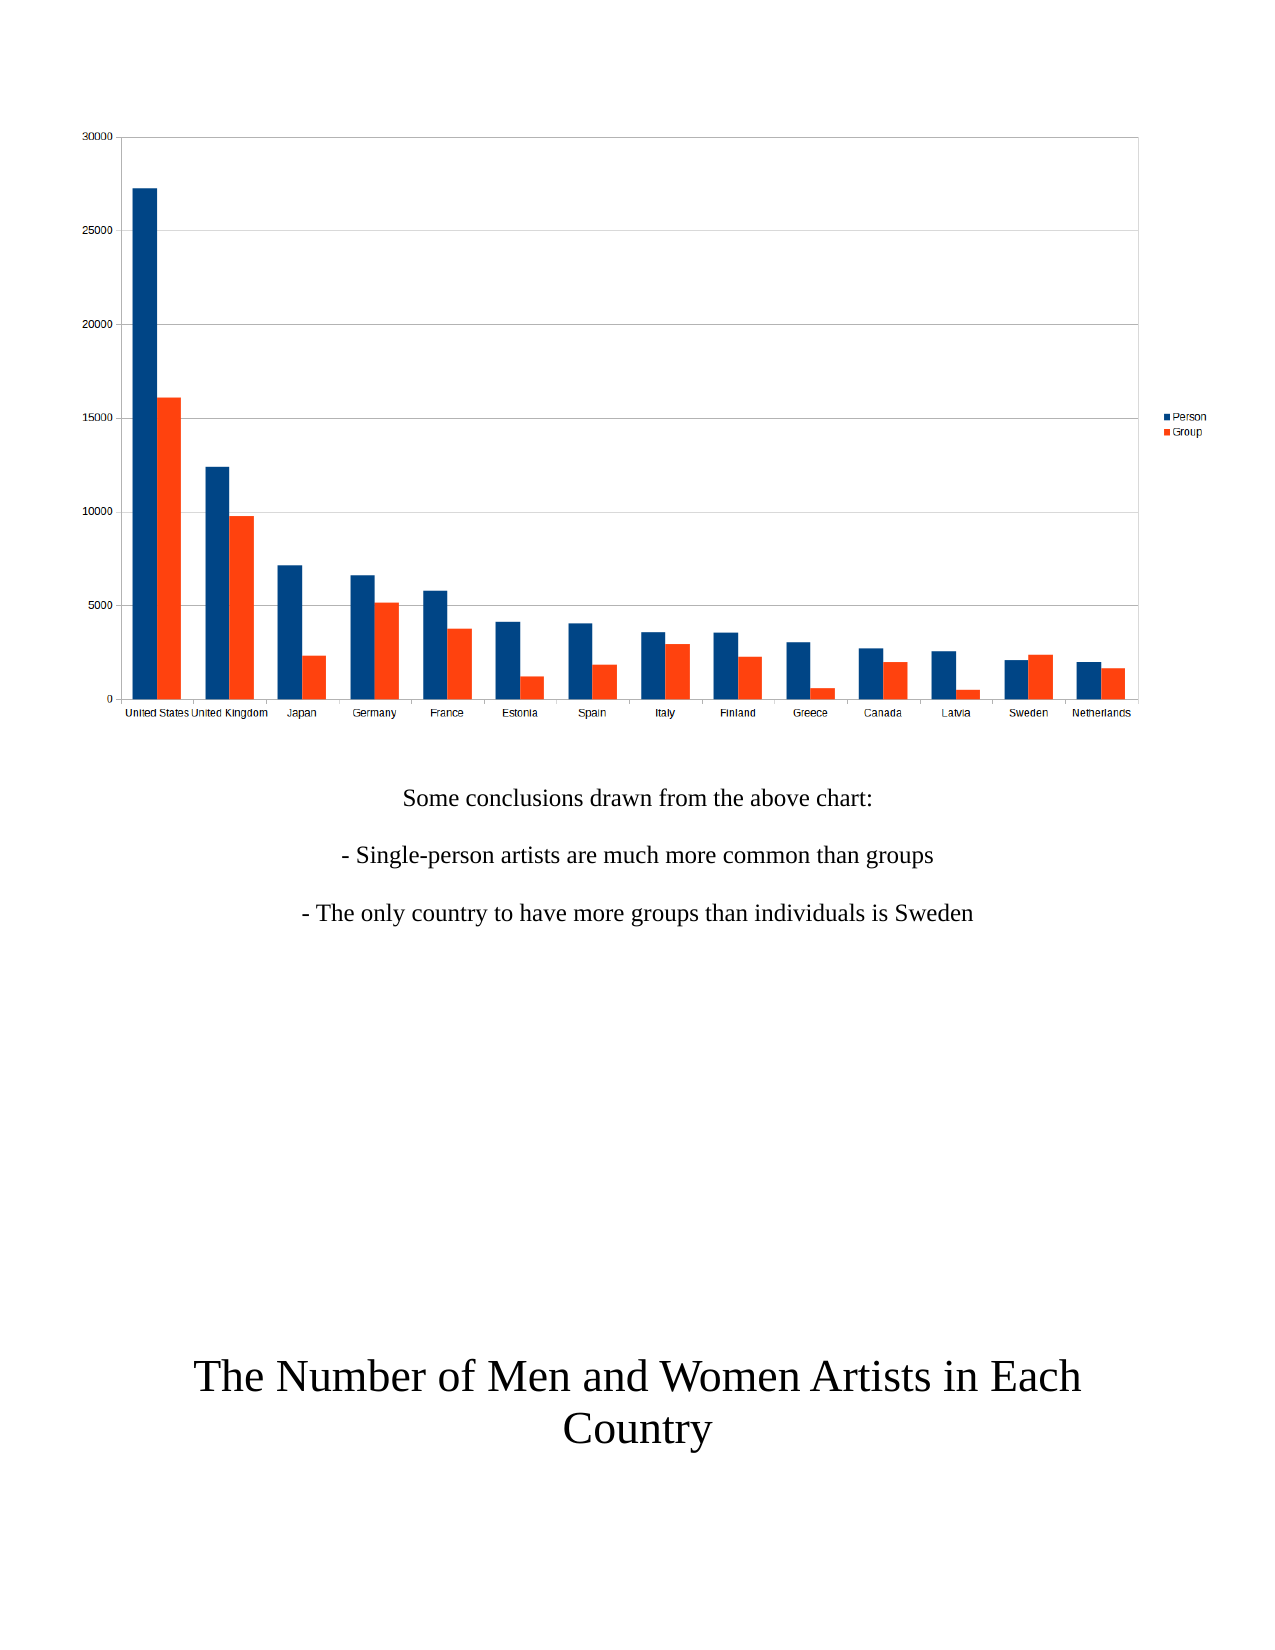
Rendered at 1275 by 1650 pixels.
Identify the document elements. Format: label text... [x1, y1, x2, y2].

text Some conclusions drawn from the above chart: [118, 783, 1157, 812]
text The Number of Men and Women Artists in Each Country [118, 1348, 1157, 1454]
text - The only country to have more groups than individuals is Sweden [118, 898, 1157, 927]
picture [59, 118, 1216, 731]
text - Single-person artists are much more common than groups [118, 841, 1157, 869]
